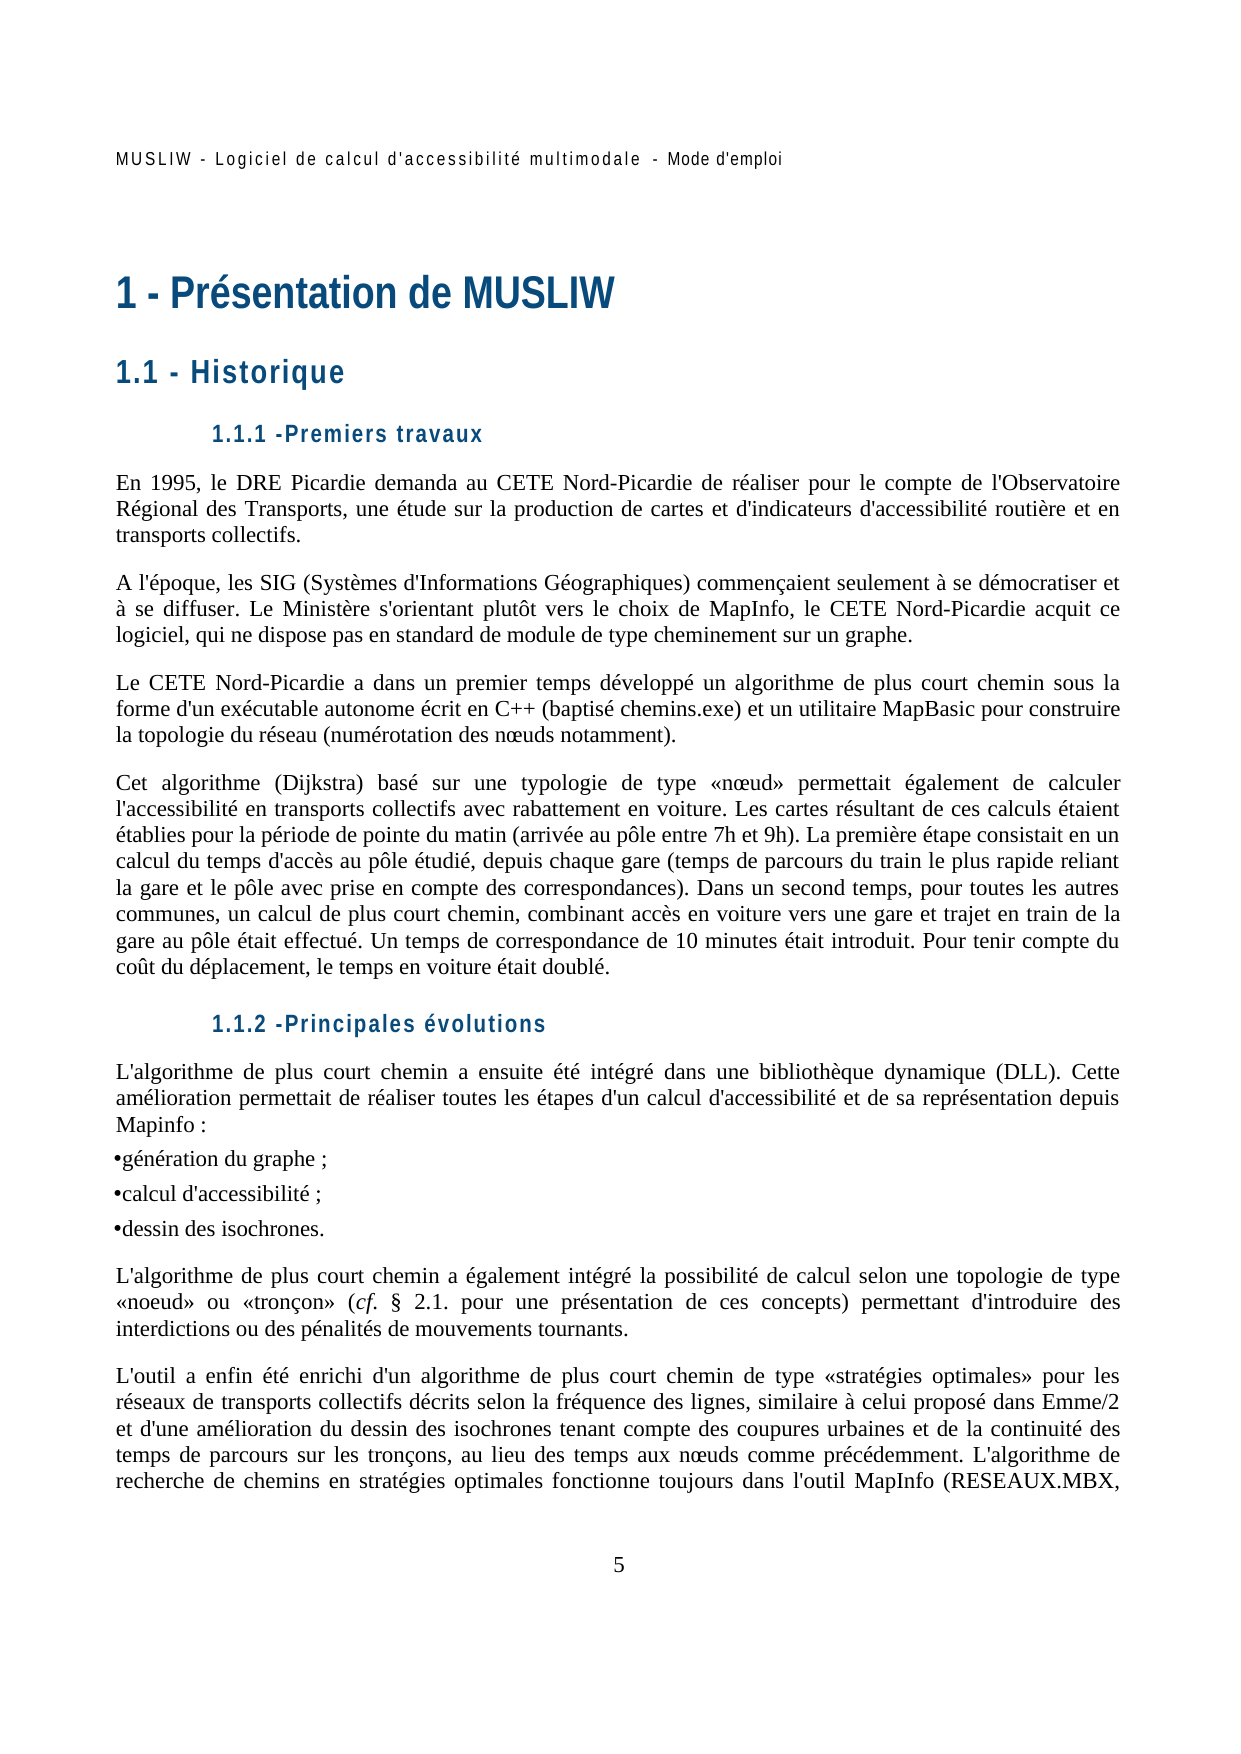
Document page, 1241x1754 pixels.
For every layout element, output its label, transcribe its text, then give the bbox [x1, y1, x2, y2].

subtitle Historique [116, 352, 1122, 390]
text L'outil a enfin été enrichi d'un algorithme de plus court chemin de type «stratégies optimales» pour les réseaux de transports collectifs décrits selon la fréquence des lignes, similaire à celui proposé dans Emme/2 et d'une amélioration du dessin des isochrones tenant compte des coupures urbaines et de la continuité des temps de parcours sur les tronçons, au lieu des temps aux nœuds comme précédemment. L'algorithme de recherche de chemins en stratégies optimales fonctionne toujours dans l'outil MapInfo (RESEAUX.MBX, [116, 1362, 1122, 1494]
text Le CETE Nord-Picardie a dans un premier temps développé un algorithme de plus court chemin sous la forme d'un exécutable autonome écrit en C++ (baptisé chemins.exe) et un utilitaire MapBasic pour construire la topologie du réseau (numérotation des nœuds notamment). [116, 669, 1122, 748]
list dessin des isochrones. [114, 1215, 1127, 1241]
subtitle Principales évolutions [211, 1008, 1122, 1037]
text Cet algorithme (Dijkstra) basé sur une typologie de type «nœud» permettait également de calculer l'accessibilité en transports collectifs avec rabattement en voiture. Les cartes résultant de ces calculs étaient établies pour la période de pointe du matin (arrivée au pôle entre 7h et 9h). La première étape consistait en un calcul du temps d'accès au pôle étudié, depuis chaque gare (temps de parcours du train le plus rapide reliant la gare et le pôle avec prise en compte des correspondances). Dans un second temps, pour toutes les autres communes, un calcul de plus court chemin, combinant accès en voiture vers une gare et trajet en train de la gare au pôle était effectué. Un temps de correspondance de 10 minutes était introduit. Pour tenir compte du coût du déplacement, le temps en voiture était doublé. [116, 768, 1122, 979]
list génération du graphe ; [114, 1145, 1127, 1172]
subtitle Présentation de MUSLIW [116, 266, 1122, 319]
subtitle Premiers travaux [211, 419, 1122, 448]
text L'algorithme de plus court chemin a également intégré la possibilité de calcul selon une topologie de type «noeud» ou «tronçon» (cf. § 2.1. pour une présentation de ces concepts) permettant d'introduire des interdictions ou des pénalités de mouvements tournants. [116, 1262, 1122, 1341]
text L'algorithme de plus court chemin a ensuite été intégré dans une bibliothèque dynamique (DLL). Cette amélioration permettait de réaliser toutes les étapes d'un calcul d'accessibilité et de sa représentation depuis Mapinfo : [116, 1058, 1122, 1137]
text En 1995, le DRE Picardie demanda au CETE Nord-Picardie de réaliser pour le compte de l'Observatoire Régional des Transports, une étude sur la production de cartes et d'indicateurs d'accessibilité routière et en transports collectifs. [116, 469, 1122, 548]
text A l'époque, les SIG (Systèmes d'Informations Géographiques) commençaient seulement à se démocratiser et à se diffuser. Le Ministère s'orientant plutôt vers le choix de MapInfo, le CETE Nord-Picardie acquit ce logiciel, qui ne dispose pas en standard de module de type cheminement sur un graphe. [116, 569, 1122, 648]
list calcul d'accessibilité ; [114, 1180, 1127, 1206]
